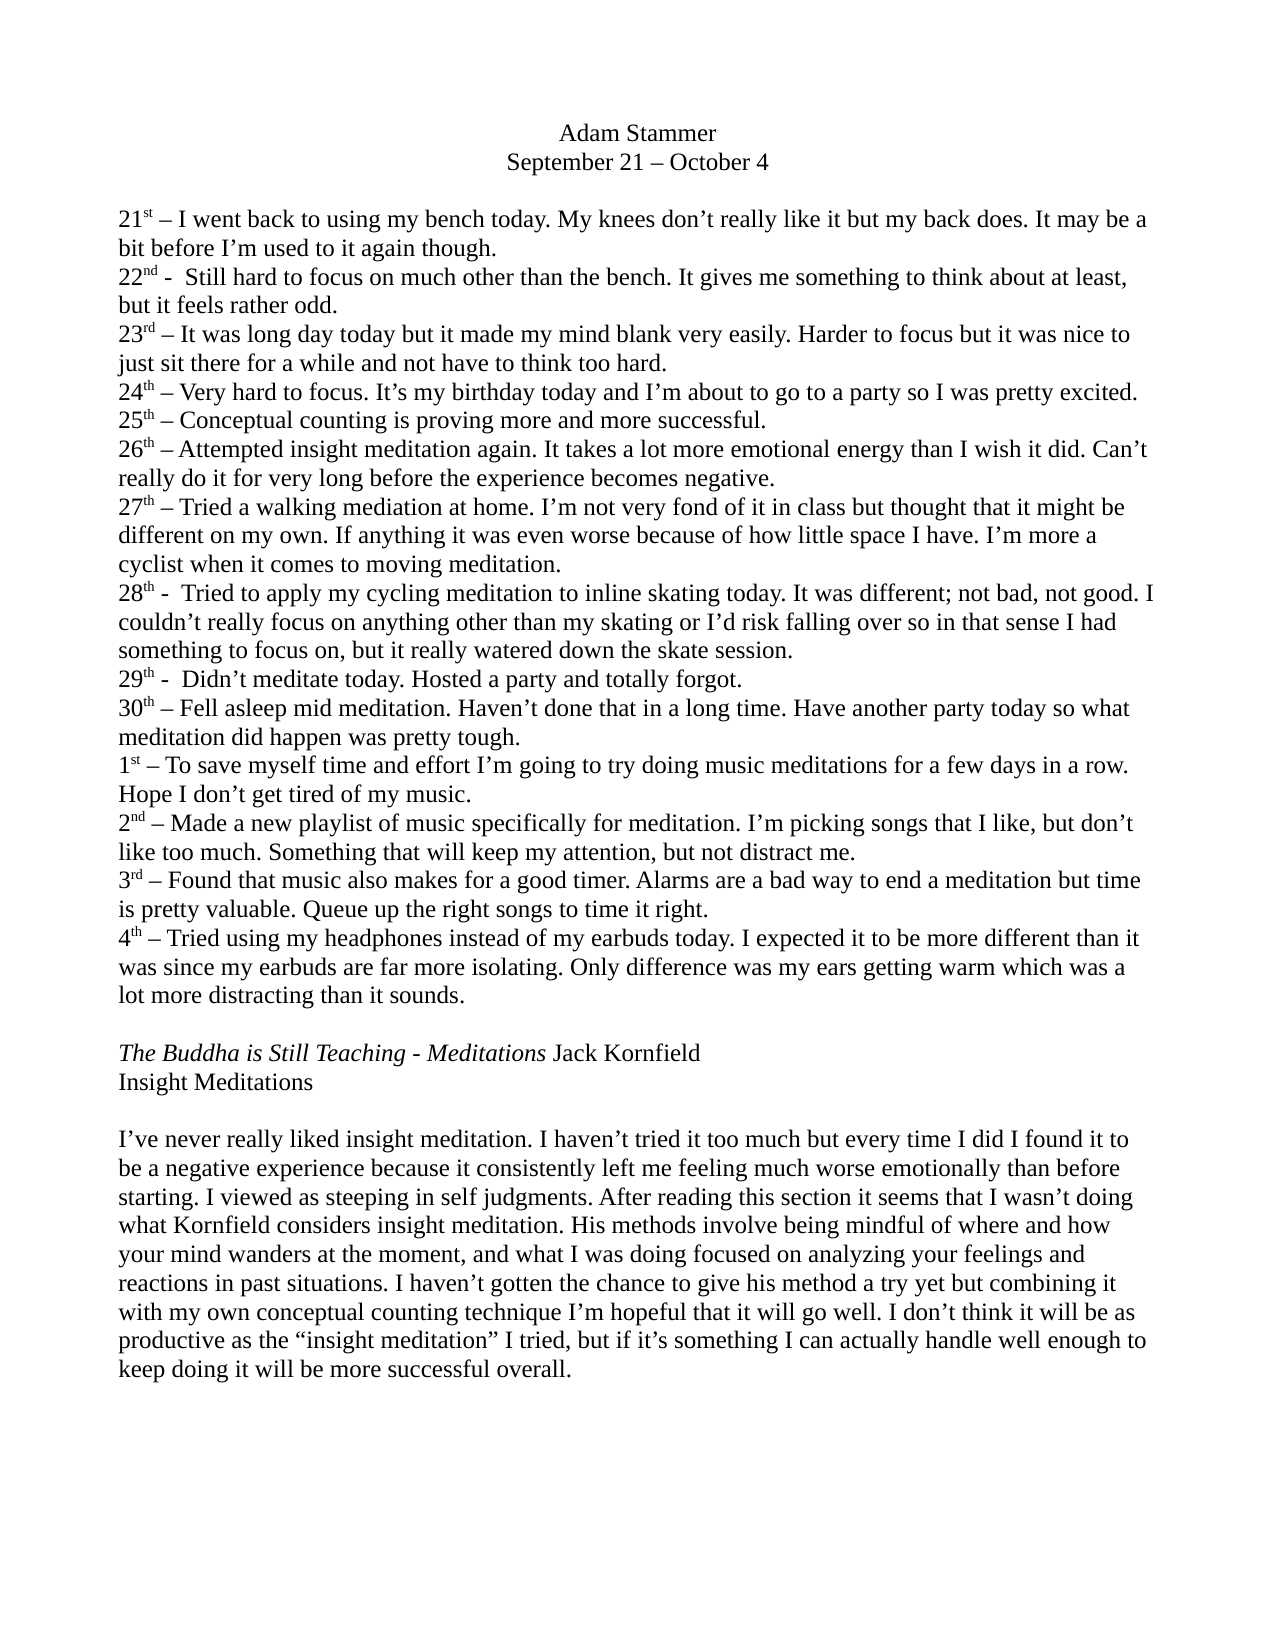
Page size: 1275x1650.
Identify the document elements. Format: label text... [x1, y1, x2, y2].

text 26th – Attempted insight meditation again. It takes a lot more emotional energy than I wish it did. Can’t really do it for very long before the experience becomes negative. [118, 434, 1157, 492]
text 21st – I went back to using my bench today. My knees don’t really like it but my back does. It may be a bit before I’m used to it again though. [118, 204, 1157, 262]
text 3rd – Found that music also makes for a good timer. Alarms are a bad way to end a meditation but time is pretty valuable. Queue up the right songs to time it right. [118, 866, 1157, 923]
text 24th – Very hard to focus. It’s my birthday today and I’m about to go to a party so I was pretty excited. [118, 377, 1157, 406]
text September 21 – October 4 [118, 147, 1157, 176]
text 28th - Tried to apply my cycling meditation to inline skating today. It was different; not bad, not good. I couldn’t really focus on anything other than my skating or I’d risk falling over so in that sense I had something to focus on, but it really watered down the skate session. [118, 578, 1157, 664]
text Adam Stammer [118, 118, 1157, 147]
text 22nd - Still hard to focus on much other than the bench. It gives me something to think about at least, but it feels rather odd. [118, 262, 1157, 319]
text I’ve never really liked insight meditation. I haven’t tried it too much but every time I did I found it to be a negative experience because it consistently left me feeling much worse emotionally than before starting. I viewed as steeping in self judgments. After reading this section it seems that I wasn’t doing what Kornfield considers insight meditation. His methods involve being mindful of where and how your mind wanders at the moment, and what I was doing focused on analyzing your feelings and reactions in past situations. I haven’t gotten the chance to give his method a try yet but combining it with my own conceptual counting technique I’m hopeful that it will go well. I don’t think it will be as productive as the “insight meditation” I tried, but if it’s something I can actually handle well enough to keep doing it will be more successful overall. [118, 1124, 1157, 1383]
text 1st – To save myself time and effort I’m going to try doing music meditations for a few days in a row. Hope I don’t get tired of my music. [118, 751, 1157, 808]
text 30th – Fell asleep mid meditation. Haven’t done that in a long time. Have another party today so what meditation did happen was pretty tough. [118, 693, 1157, 751]
text 25th – Conceptual counting is proving more and more successful. [118, 406, 1157, 434]
text 29th - Didn’t meditate today. Hosted a party and totally forgot. [118, 664, 1157, 693]
text 4th – Tried using my headphones instead of my earbuds today. I expected it to be more different than it was since my earbuds are far more isolating. Only difference was my ears getting warm which was a lot more distracting than it sounds. [118, 923, 1157, 1009]
text The Buddha is Still Teaching - Meditations Jack Kornfield [118, 1038, 1157, 1067]
text Insight Meditations [118, 1067, 1157, 1096]
text 23rd – It was long day today but it made my mind blank very easily. Harder to focus but it was nice to just sit there for a while and not have to think too hard. [118, 319, 1157, 377]
text 2nd – Made a new playlist of music specifically for meditation. I’m picking songs that I like, but don’t like too much. Something that will keep my attention, but not distract me. [118, 808, 1157, 866]
text 27th – Tried a walking mediation at home. I’m not very fond of it in class but thought that it might be different on my own. If anything it was even worse because of how little space I have. I’m more a cyclist when it comes to moving meditation. [118, 492, 1157, 578]
